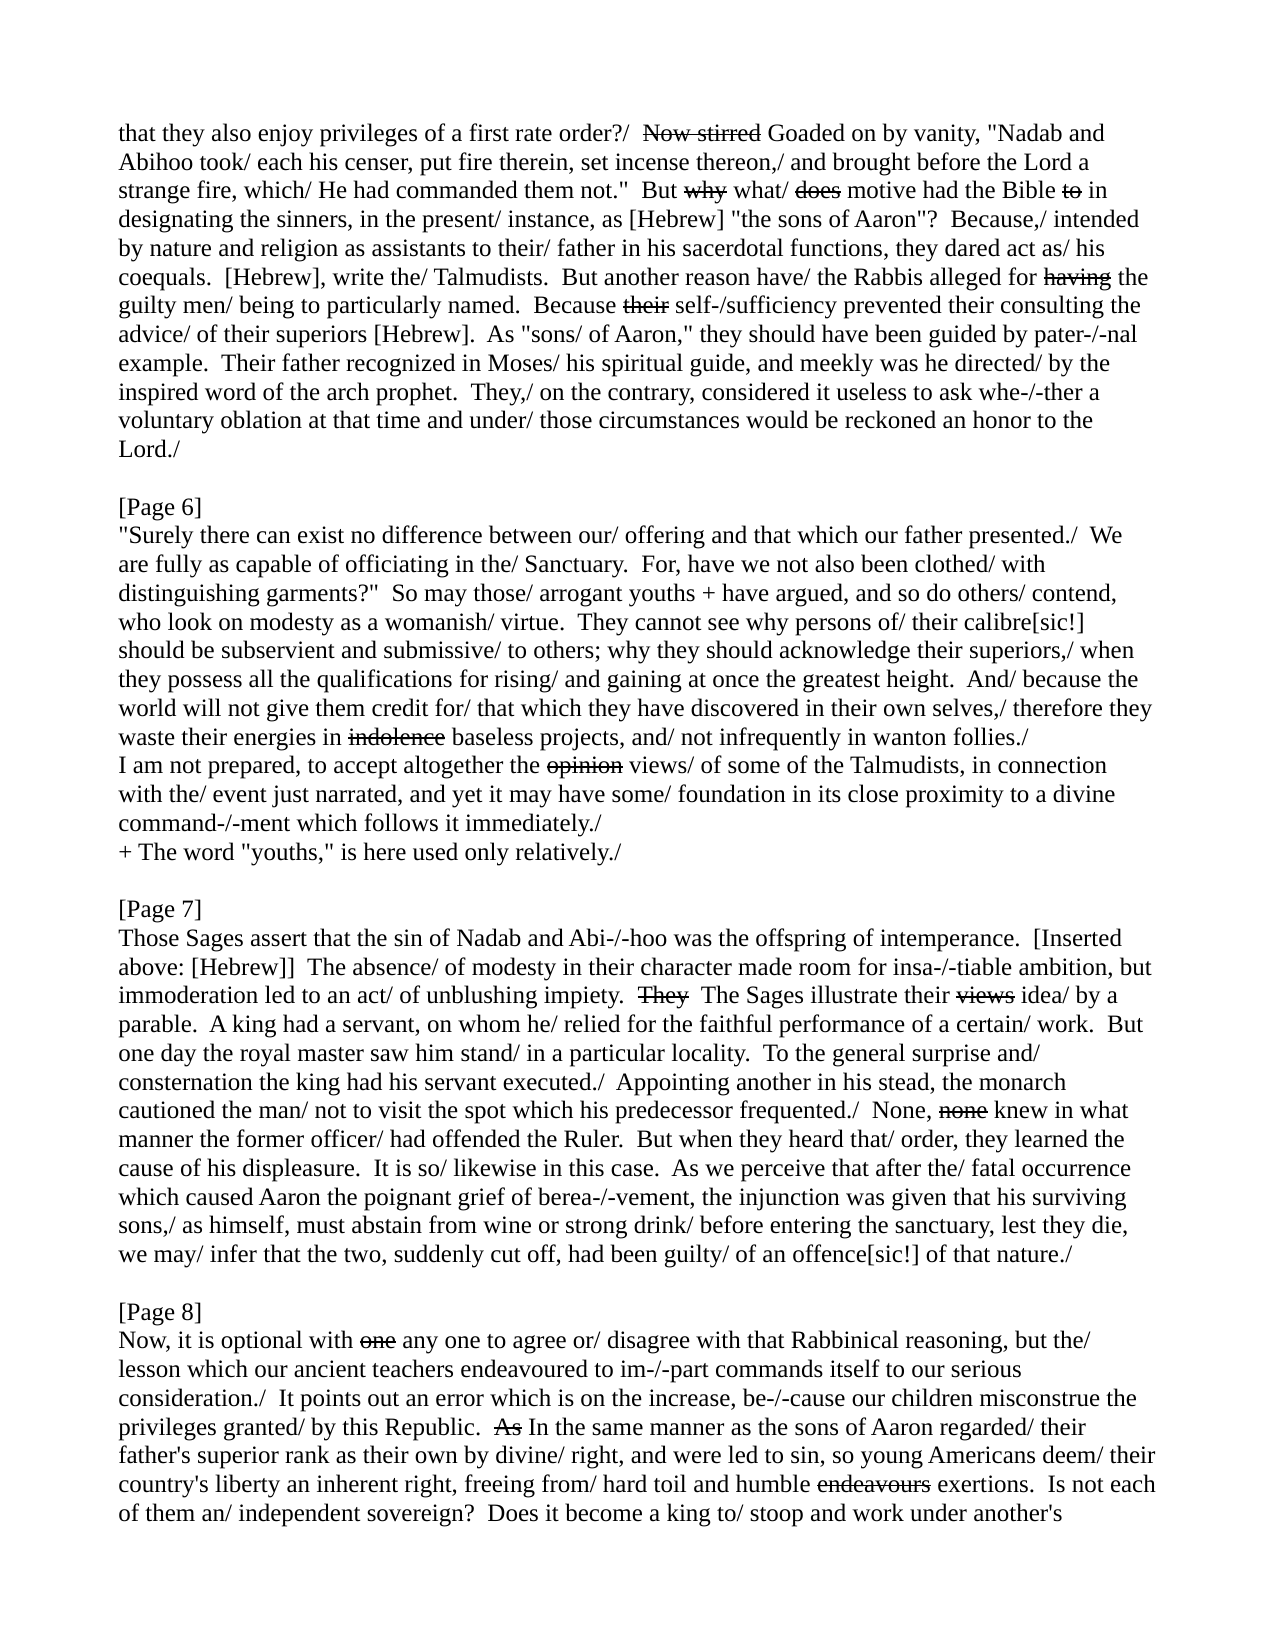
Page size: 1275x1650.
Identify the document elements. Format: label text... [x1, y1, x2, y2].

text [Page 7] [118, 894, 1157, 923]
text + The word "youths," is here used only relatively./ [118, 837, 1157, 866]
text that they also enjoy privileges of a first rate order?/ Now stirred Goaded on by vanity, "Nadab and Abihoo took/ each his censer, put fire therein, set incense thereon,/ and brought before the Lord a strange fire, which/ He had commanded them not." But why what/ does motive had the Bible to in designating the sinners, in the present/ instance, as [Hebrew] "the sons of Aaron"? Because,/ intended by nature and religion as assistants to their/ father in his sacerdotal functions, they dared act as/ his coequals. [Hebrew], write the/ Talmudists. But another reason have/ the Rabbis alleged for having the guilty men/ being to particularly named. Because their self-/sufficiency prevented their consulting the advice/ of their superiors [Hebrew]. As "sons/ of Aaron," they should have been guided by pater-/-nal example. Their father recognized in Moses/ his spiritual guide, and meekly was he directed/ by the inspired word of the arch prophet. They,/ on the contrary, considered it useless to ask whe-/-ther a voluntary oblation at that time and under/ those circumstances would be reckoned an honor to the Lord./ [118, 118, 1157, 463]
text Now, it is optional with one any one to agree or/ disagree with that Rabbinical reasoning, but the/ lesson which our ancient teachers endeavoured to im-/-part commands itself to our serious consideration./ It points out an error which is on the increase, be-/-cause our children misconstrue the privileges granted/ by this Republic. As In the same manner as the sons of Aaron regarded/ their father's superior rank as their own by divine/ right, and were led to sin, so young Americans deem/ their country's liberty an inherent right, freeing from/ hard toil and humble endeavours exertions. Is not each of them an/ independent sovereign? Does it become a king to/ stoop and work under another's [118, 1326, 1157, 1527]
text Those Sages assert that the sin of Nadab and Abi-/-hoo was the offspring of intemperance. [Inserted above: [Hebrew]] The absence/ of modesty in their character made room for insa-/-tiable ambition, but immoderation led to an act/ of unblushing impiety. They The Sages illustrate their views idea/ by a parable. A king had a servant, on whom he/ relied for the faithful performance of a certain/ work. But one day the royal master saw him stand/ in a particular locality. To the general surprise and/ consternation the king had his servant executed./ Appointing another in his stead, the monarch cautioned the man/ not to visit the spot which his predecessor frequented./ None, none knew in what manner the former officer/ had offended the Ruler. But when they heard that/ order, they learned the cause of his displeasure. It is so/ likewise in this case. As we perceive that after the/ fatal occurrence which caused Aaron the poignant grief of berea-/-vement, the injunction was given that his surviving sons,/ as himself, must abstain from wine or strong drink/ before entering the sanctuary, lest they die, we may/ infer that the two, suddenly cut off, had been guilty/ of an offence[sic!] of that nature./ [118, 923, 1157, 1268]
text [Page 6] [118, 492, 1157, 521]
text "Surely there can exist no difference between our/ offering and that which our father presented./ We are fully as capable of officiating in the/ Sanctuary. For, have we not also been clothed/ with distinguishing garments?" So may those/ arrogant youths + have argued, and so do others/ contend, who look on modesty as a womanish/ virtue. They cannot see why persons of/ their calibre[sic!] should be subservient and submissive/ to others; why they should acknowledge their superiors,/ when they possess all the qualifications for rising/ and gaining at once the greatest height. And/ because the world will not give them credit for/ that which they have discovered in their own selves,/ therefore they waste their energies in indolence baseless projects, and/ not infrequently in wanton follies./ [118, 521, 1157, 751]
text I am not prepared, to accept altogether the opinion views/ of some of the Talmudists, in connection with the/ event just narrated, and yet it may have some/ foundation in its close proximity to a divine command-/-ment which follows it immediately./ [118, 751, 1157, 837]
text [Page 8] [118, 1297, 1157, 1326]
